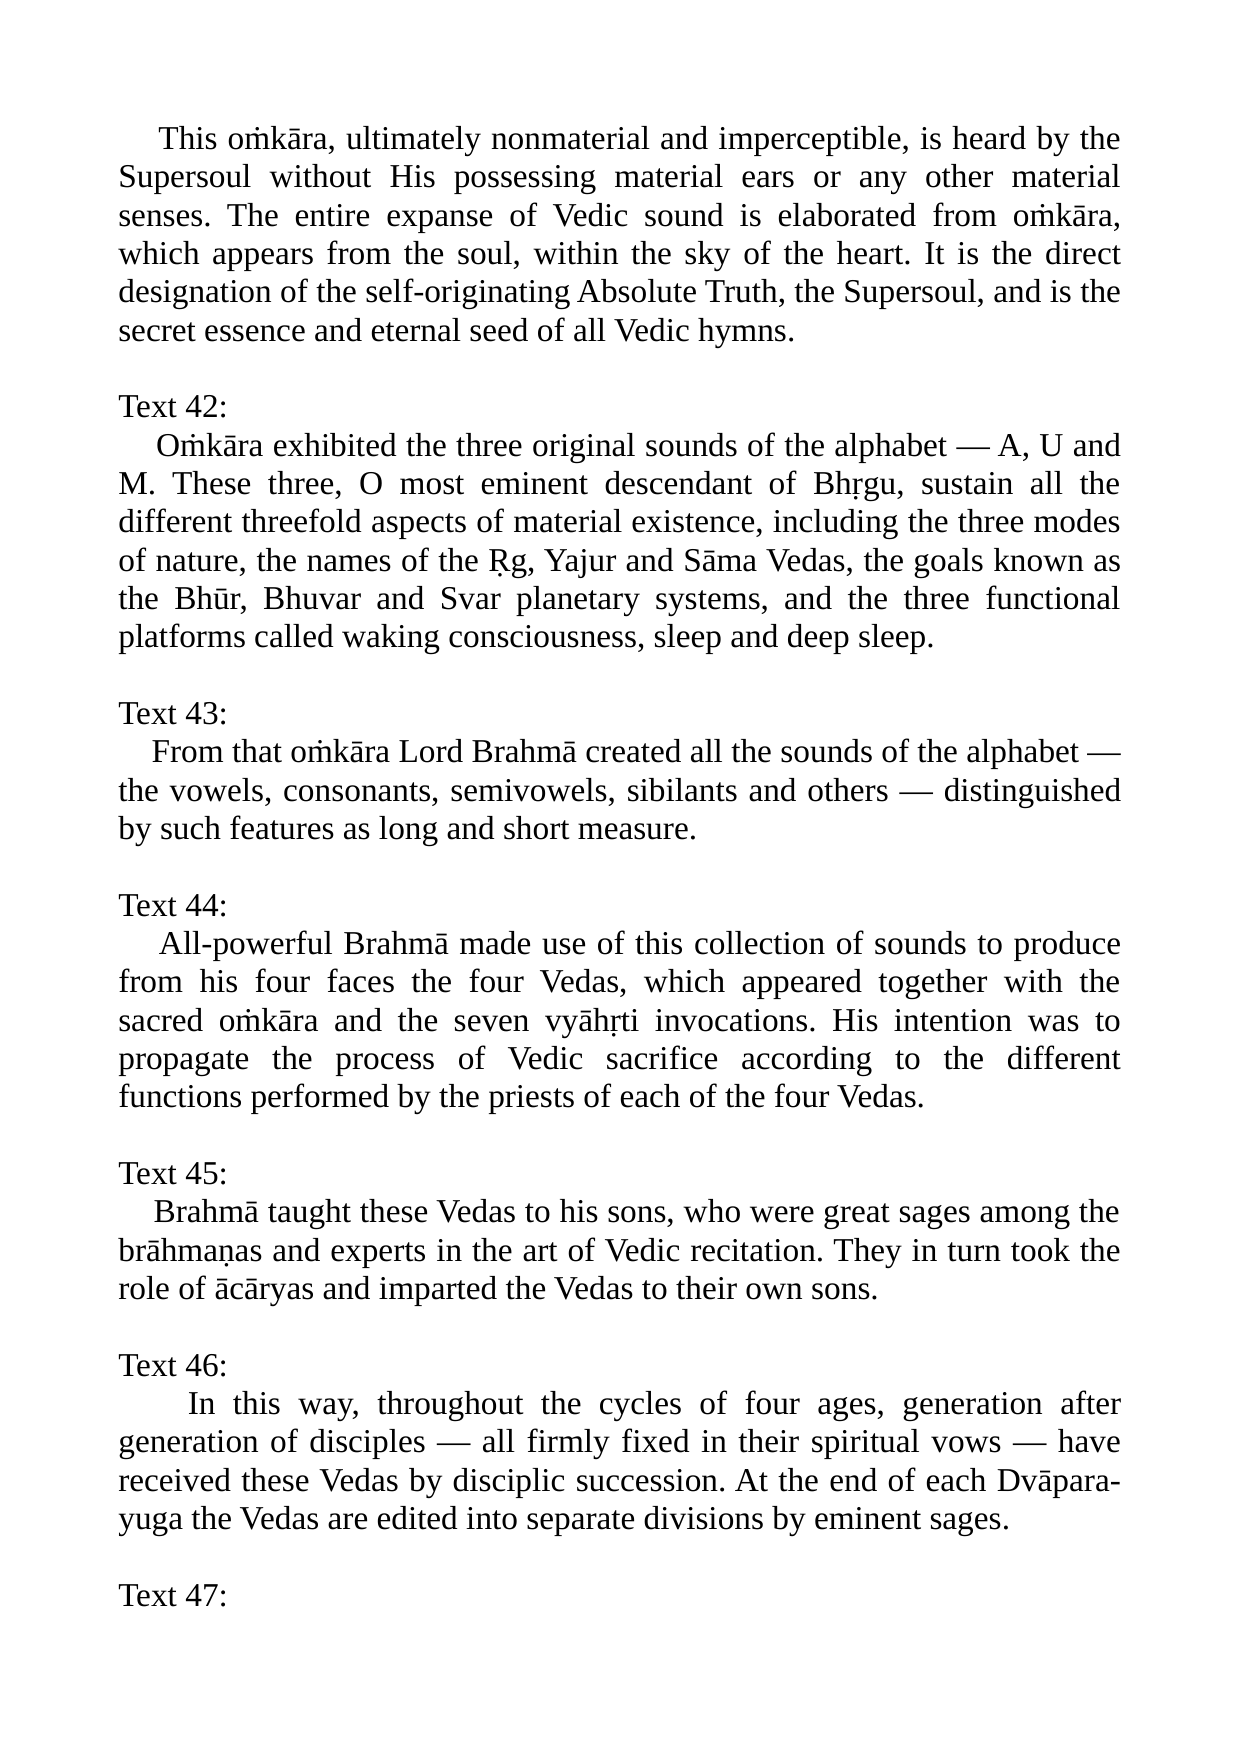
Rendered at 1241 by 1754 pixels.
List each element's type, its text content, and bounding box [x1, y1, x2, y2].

text This oṁkāra, ultimately nonmaterial and imperceptible, is heard by the Supersoul without His possessing material ears or any other material senses. The entire expanse of Vedic sound is elaborated from oṁkāra, which appears from the soul, within the sky of the heart. It is the direct designation of the self-originating Absolute Truth, the Supersoul, and is the secret essence and eternal seed of all Vedic hymns. [118, 118, 1122, 348]
text Text 43: [118, 693, 1122, 731]
text From that oṁkāra Lord Brahmā created all the sounds of the alphabet — the vowels, consonants, semivowels, sibilants and others — distinguished by such features as long and short measure. [118, 731, 1122, 846]
text Text 47: [118, 1575, 1122, 1613]
text All-powerful Brahmā made use of this collection of sounds to produce from his four faces the four Vedas, which appeared together with the sacred oṁkāra and the seven vyāhṛti invocations. His intention was to propagate the process of Vedic sacrifice according to the different functions performed by the priests of each of the four Vedas. [118, 923, 1122, 1115]
text Text 45: [118, 1153, 1122, 1191]
text Brahmā taught these Vedas to his sons, who were great sages among the brāhmaṇas and experts in the art of Vedic recitation. They in turn took the role of ācāryas and imparted the Vedas to their own sons. [118, 1191, 1122, 1306]
text In this way, throughout the cycles of four ages, generation after generation of disciples — all firmly fixed in their spiritual vows — have received these Vedas by disciplic succession. At the end of each Dvāpara-yuga the Vedas are edited into separate divisions by eminent sages. [118, 1383, 1122, 1536]
text Text 42: [118, 386, 1122, 425]
text Text 44: [118, 885, 1122, 923]
text Text 46: [118, 1345, 1122, 1383]
text Oṁkāra exhibited the three original sounds of the alphabet — A, U and M. These three, O most eminent descendant of Bhṛgu, sustain all the different threefold aspects of material existence, including the three modes of nature, the names of the Ṛg, Yajur and Sāma Vedas, the goals known as the Bhūr, Bhuvar and Svar planetary systems, and the three functional platforms called waking consciousness, sleep and deep sleep. [118, 425, 1122, 655]
